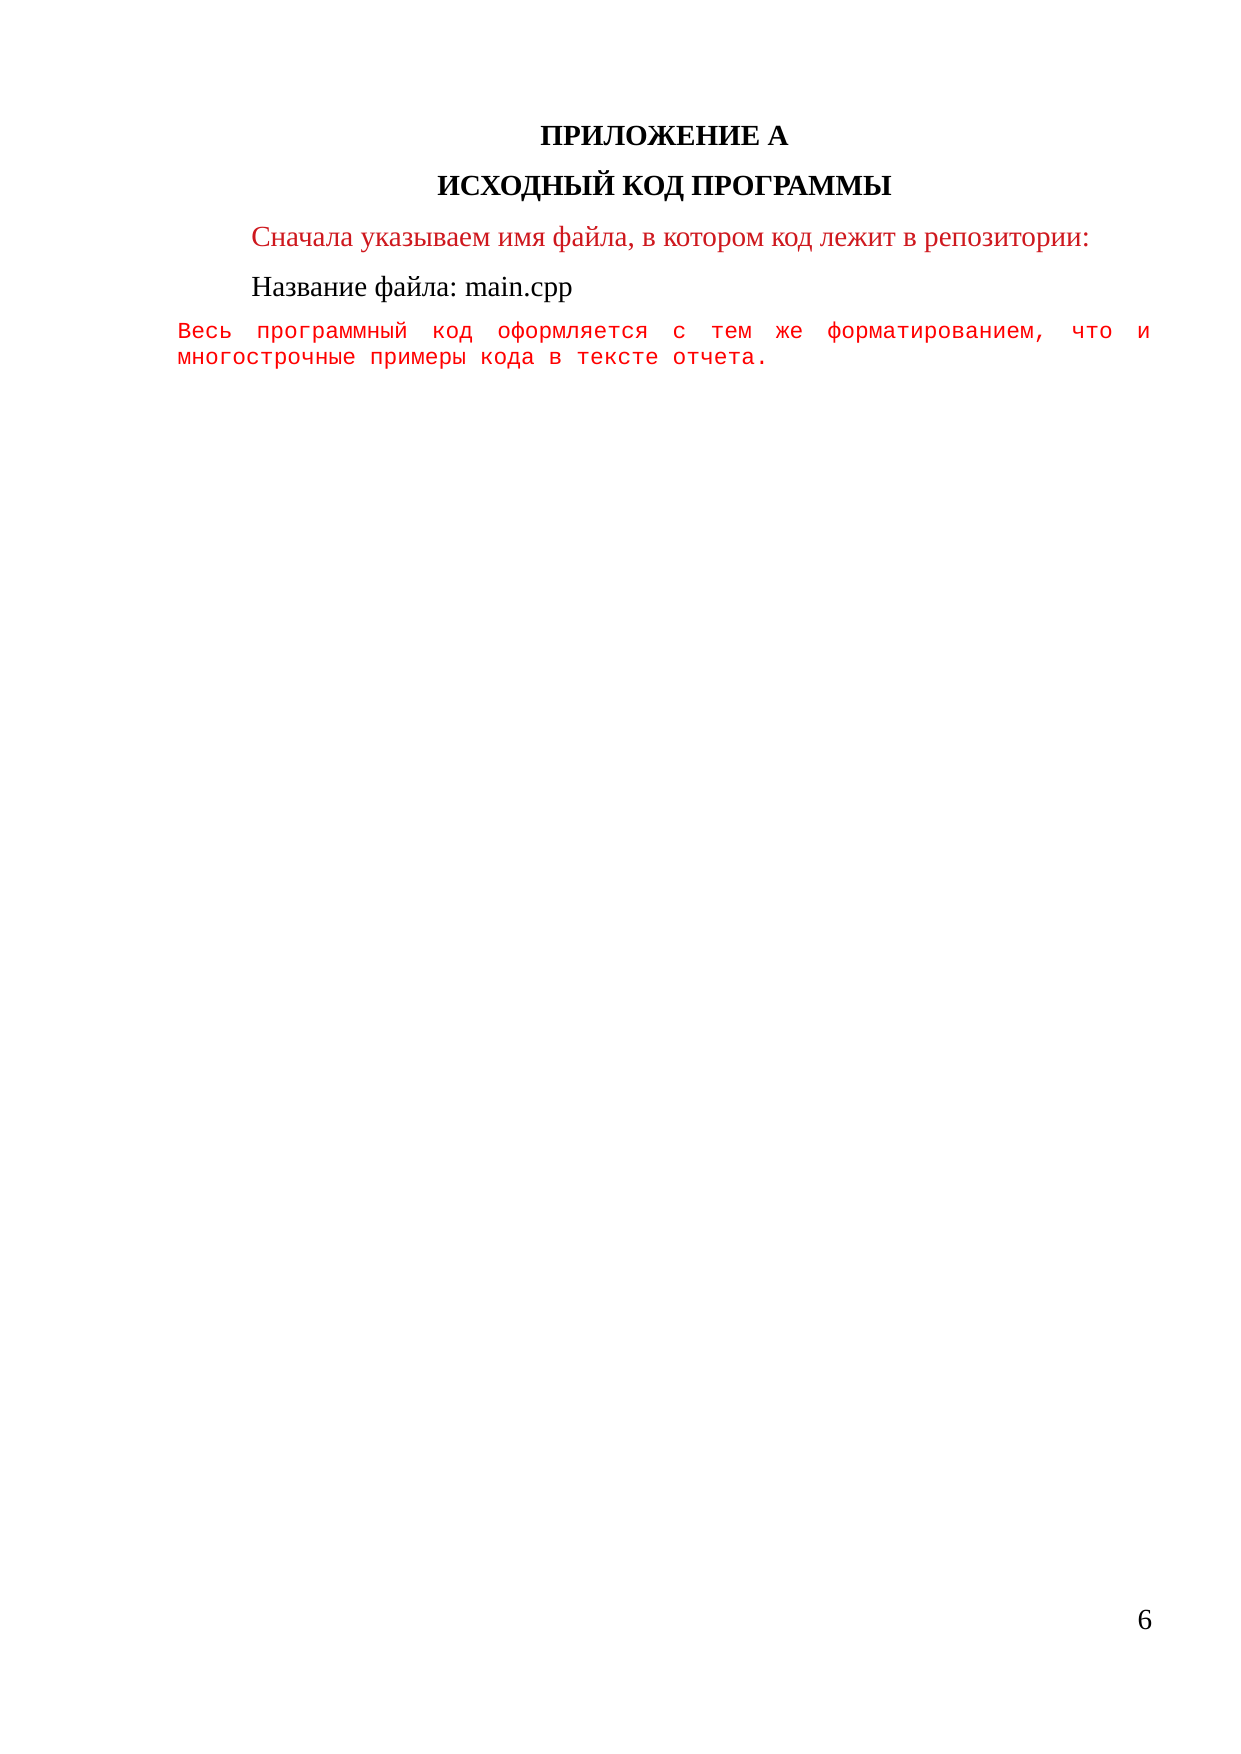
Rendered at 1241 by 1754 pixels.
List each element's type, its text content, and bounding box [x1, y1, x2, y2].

text Весь программный код оформляется с тем же форматированием, что и многострочные примеры кода в тексте отчета. [177, 319, 1152, 371]
text Сначала указываем имя файла, в котором код лежит в репозитории: [177, 219, 1152, 252]
subtitle Приложение А Исходный код программы [177, 118, 1152, 202]
text Название файла: main.cpp [177, 269, 1152, 303]
